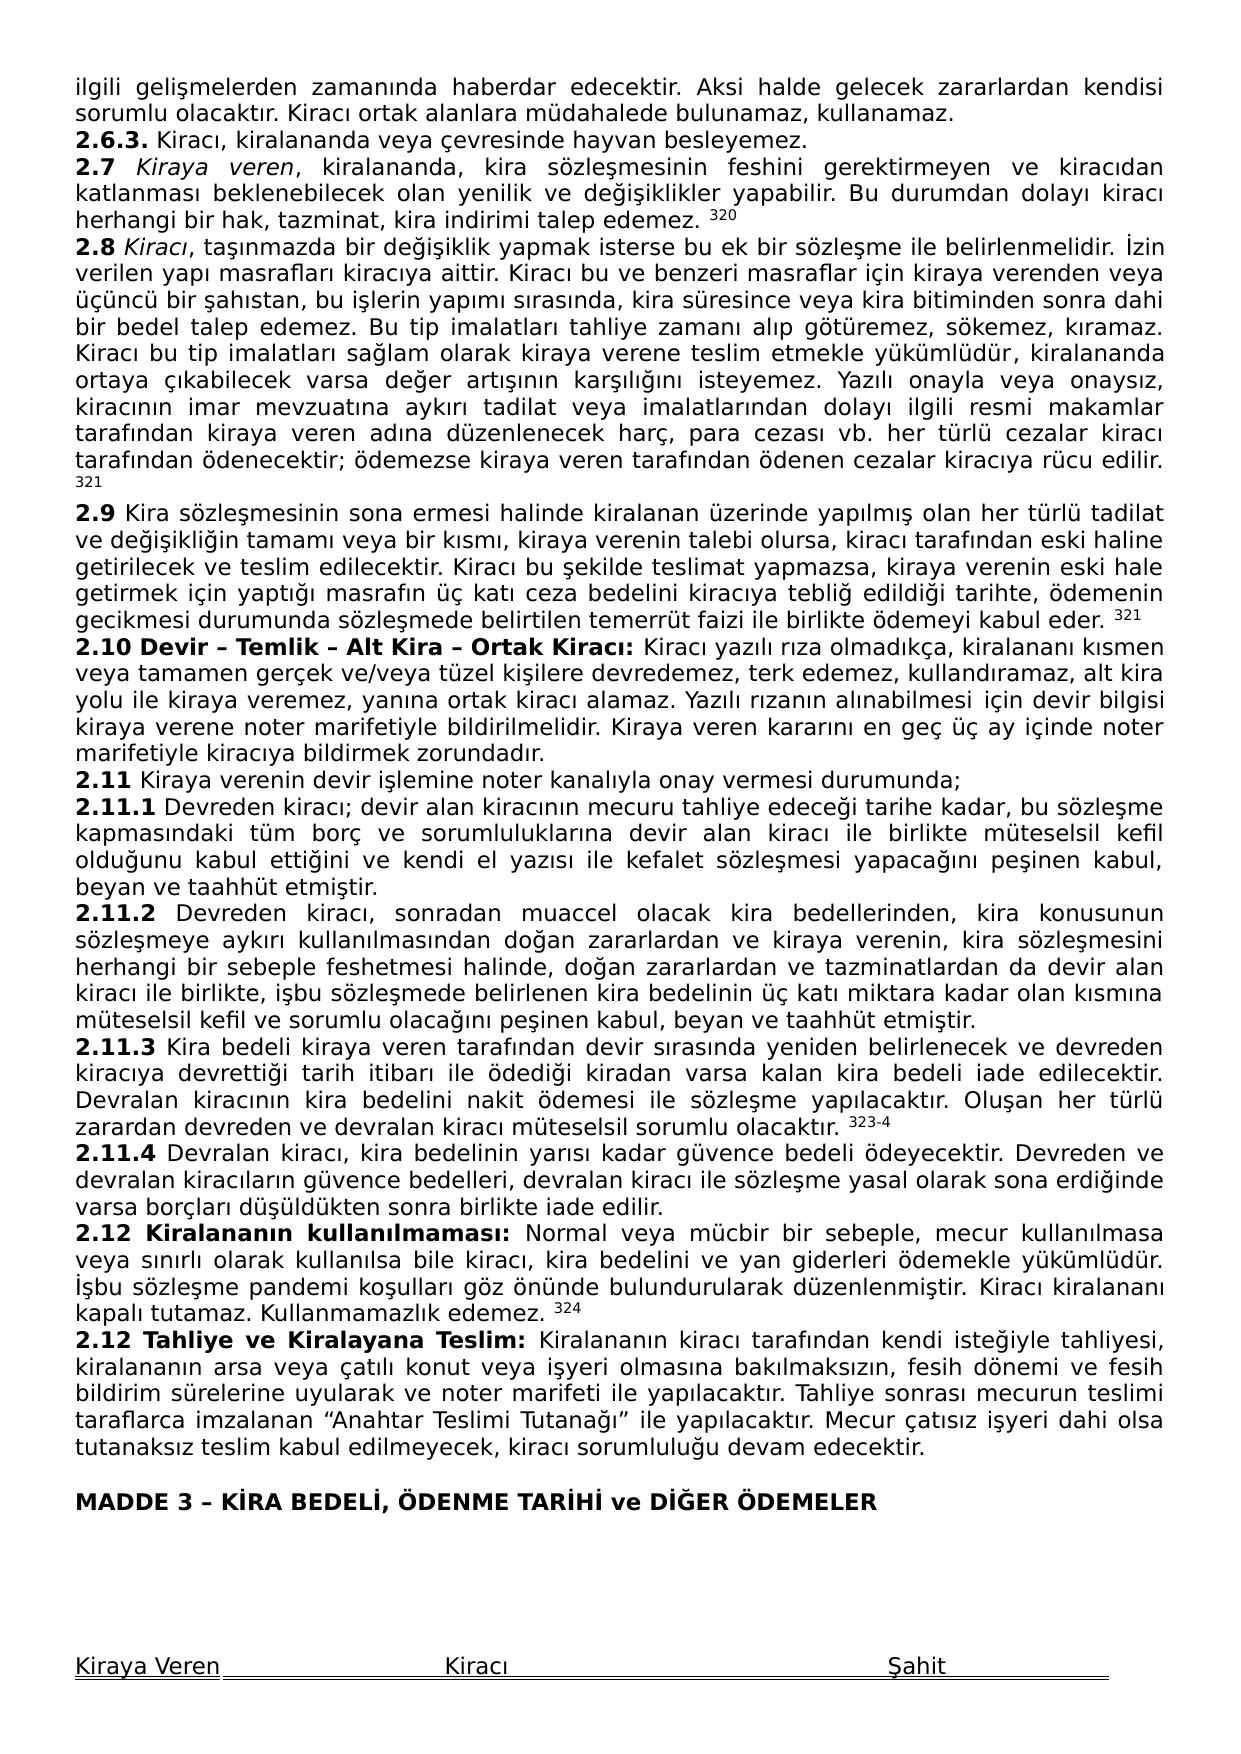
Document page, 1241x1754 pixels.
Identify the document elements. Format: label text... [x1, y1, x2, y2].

text 2.8 Kiracı, taşınmazda bir değişiklik yapmak isterse bu ek bir sözleşme ile belirlenmelidir. İzin verilen yapı masrafları kiracıya aittir. Kiracı bu ve benzeri masraflar için kiraya verenden veya üçüncü bir şahıstan, bu işlerin yapımı sırasında, kira süresince veya kira bitiminden sonra dahi bir bedel talep edemez. Bu tip imalatları tahliye zamanı alıp götüremez, sökemez, kıramaz. Kiracı bu tip imalatları sağlam olarak kiraya verene teslim etmekle yükümlüdür, kiralananda ortaya çıkabilecek varsa değer artışının karşılığını isteyemez. Yazılı onayla veya onaysız, kiracının imar mevzuatına aykırı tadilat veya imalatlarından dolayı ilgili resmi makamlar tarafından kiraya veren adına düzenlenecek harç, para cezası vb. her türlü cezalar kiracı tarafından ödenecektir; ödemezse kiraya veren tarafından ödenen cezalar kiracıya rücu edilir. 321 [75, 234, 1165, 500]
text MADDE 3 – KİRA BEDELİ, ÖDENME TARİHİ ve DİĞER ÖDEMELER [75, 1489, 1165, 1516]
text 2.11.4 Devralan kiracı, kira bedelinin yarısı kadar güvence bedeli ödeyecektir. Devreden ve devralan kiracıların güvence bedelleri, devralan kiracı ile sözleşme yasal olarak sona erdiğinde varsa borçları düşüldükten sonra birlikte iade edilir. [75, 1140, 1165, 1220]
text 2.11 Kiraya verenin devir işlemine noter kanalıyla onay vermesi durumunda; [75, 767, 1165, 794]
text 2.10 Devir – Temlik – Alt Kira – Ortak Kiracı: Kiracı yazılı rıza olmadıkça, kiralananı kısmen veya tamamen gerçek ve/veya tüzel kişilere devredemez, terk edemez, kullandıramaz, alt kira yolu ile kiraya veremez, yanına ortak kiracı alamaz. Yazılı rızanın alınabilmesi için devir bilgisi kiraya verene noter marifetiyle bildirilmelidir. Kiraya veren kararını en geç üç ay içinde noter marifetiyle kiracıya bildirmek zorundadır. [75, 634, 1165, 767]
text 2.12 Tahliye ve Kiralayana Teslim: Kiralananın kiracı tarafından kendi isteğiyle tahliyesi, kiralananın arsa veya çatılı konut veya işyeri olmasına bakılmaksızın, fesih dönemi ve fesih bildirim sürelerine uyularak ve noter marifeti ile yapılacaktır. Tahliye sonrası mecurun teslimi taraflarca imzalanan “Anahtar Teslimi Tutanağı” ile yapılacaktır. Mecur çatısız işyeri dahi olsa tutanaksız teslim kabul edilmeyecek, kiracı sorumluluğu devam edecektir. [75, 1327, 1165, 1460]
text 2.11.3 Kira bedeli kiraya veren tarafından devir sırasında yeniden belirlenecek ve devreden kiracıya devrettiği tarih itibarı ile ödediği kiradan varsa kalan kira bedeli iade edilecektir. Devralan kiracının kira bedelini nakit ödemesi ile sözleşme yapılacaktır. Oluşan her türlü zarardan devreden ve devralan kiracı müteselsil sorumlu olacaktır. 323-4 [75, 1034, 1165, 1140]
text 2.6.3. Kiracı, kiralananda veya çevresinde hayvan besleyemez. [75, 127, 1165, 154]
text 2.11.2 Devreden kiracı, sonradan muaccel olacak kira bedellerinden, kira konusunun sözleşmeye aykırı kullanılmasından doğan zararlardan ve kiraya verenin, kira sözleşmesini herhangi bir sebeple feshetmesi halinde, doğan zararlardan ve tazminatlardan da devir alan kiracı ile birlikte, işbu sözleşmede belirlenen kira bedelinin üç katı miktara kadar olan kısmına müteselsil kefil ve sorumlu olacağını peşinen kabul, beyan ve taahhüt etmiştir. [75, 900, 1165, 1034]
text 2.7 Kiraya veren, kiralananda, kira sözleşmesinin feshini gerektirmeyen ve kiracıdan katlanması beklenebilecek olan yenilik ve değişiklikler yapabilir. Bu durumdan dolayı kiracı herhangi bir hak, tazminat, kira indirimi talep edemez. 320 [75, 154, 1165, 234]
text 2.12 Kiralananın kullanılmaması: Normal veya mücbir bir sebeple, mecur kullanılmasa veya sınırlı olarak kullanılsa bile kiracı, kira bedelini ve yan giderleri ödemekle yükümlüdür. İşbu sözleşme pandemi koşulları göz önünde bulundurularak düzenlenmiştir. Kiracı kiralananı kapalı tutamaz. Kullanmamazlık edemez. 324 [75, 1220, 1165, 1327]
text 2.9 Kira sözleşmesinin sona ermesi halinde kiralanan üzerinde yapılmış olan her türlü tadilat ve değişikliğin tamamı veya bir kısmı, kiraya verenin talebi olursa, kiracı tarafından eski haline getirilecek ve teslim edilecektir. Kiracı bu şekilde teslimat yapmazsa, kiraya verenin eski hale getirmek için yaptığı masrafın üç katı ceza bedelini kiracıya tebliğ edildiği tarihte, ödemenin gecikmesi durumunda sözleşmede belirtilen temerrüt faizi ile birlikte ödemeyi kabul eder. 321 [75, 500, 1165, 634]
text 2.11.1 Devreden kiracı; devir alan kiracının mecuru tahliye edeceği tarihe kadar, bu sözleşme kapmasındaki tüm borç ve sorumluluklarına devir alan kiracı ile birlikte müteselsil kefil olduğunu kabul ettiğini ve kendi el yazısı ile kefalet sözleşmesi yapacağını peşinen kabul, beyan ve taahhüt etmiştir. [75, 794, 1165, 900]
text ilgili gelişmelerden zamanında haberdar edecektir. Aksi halde gelecek zararlardan kendisi sorumlu olacaktır. Kiracı ortak alanlara müdahalede bulunamaz, kullanamaz. [75, 74, 1165, 127]
